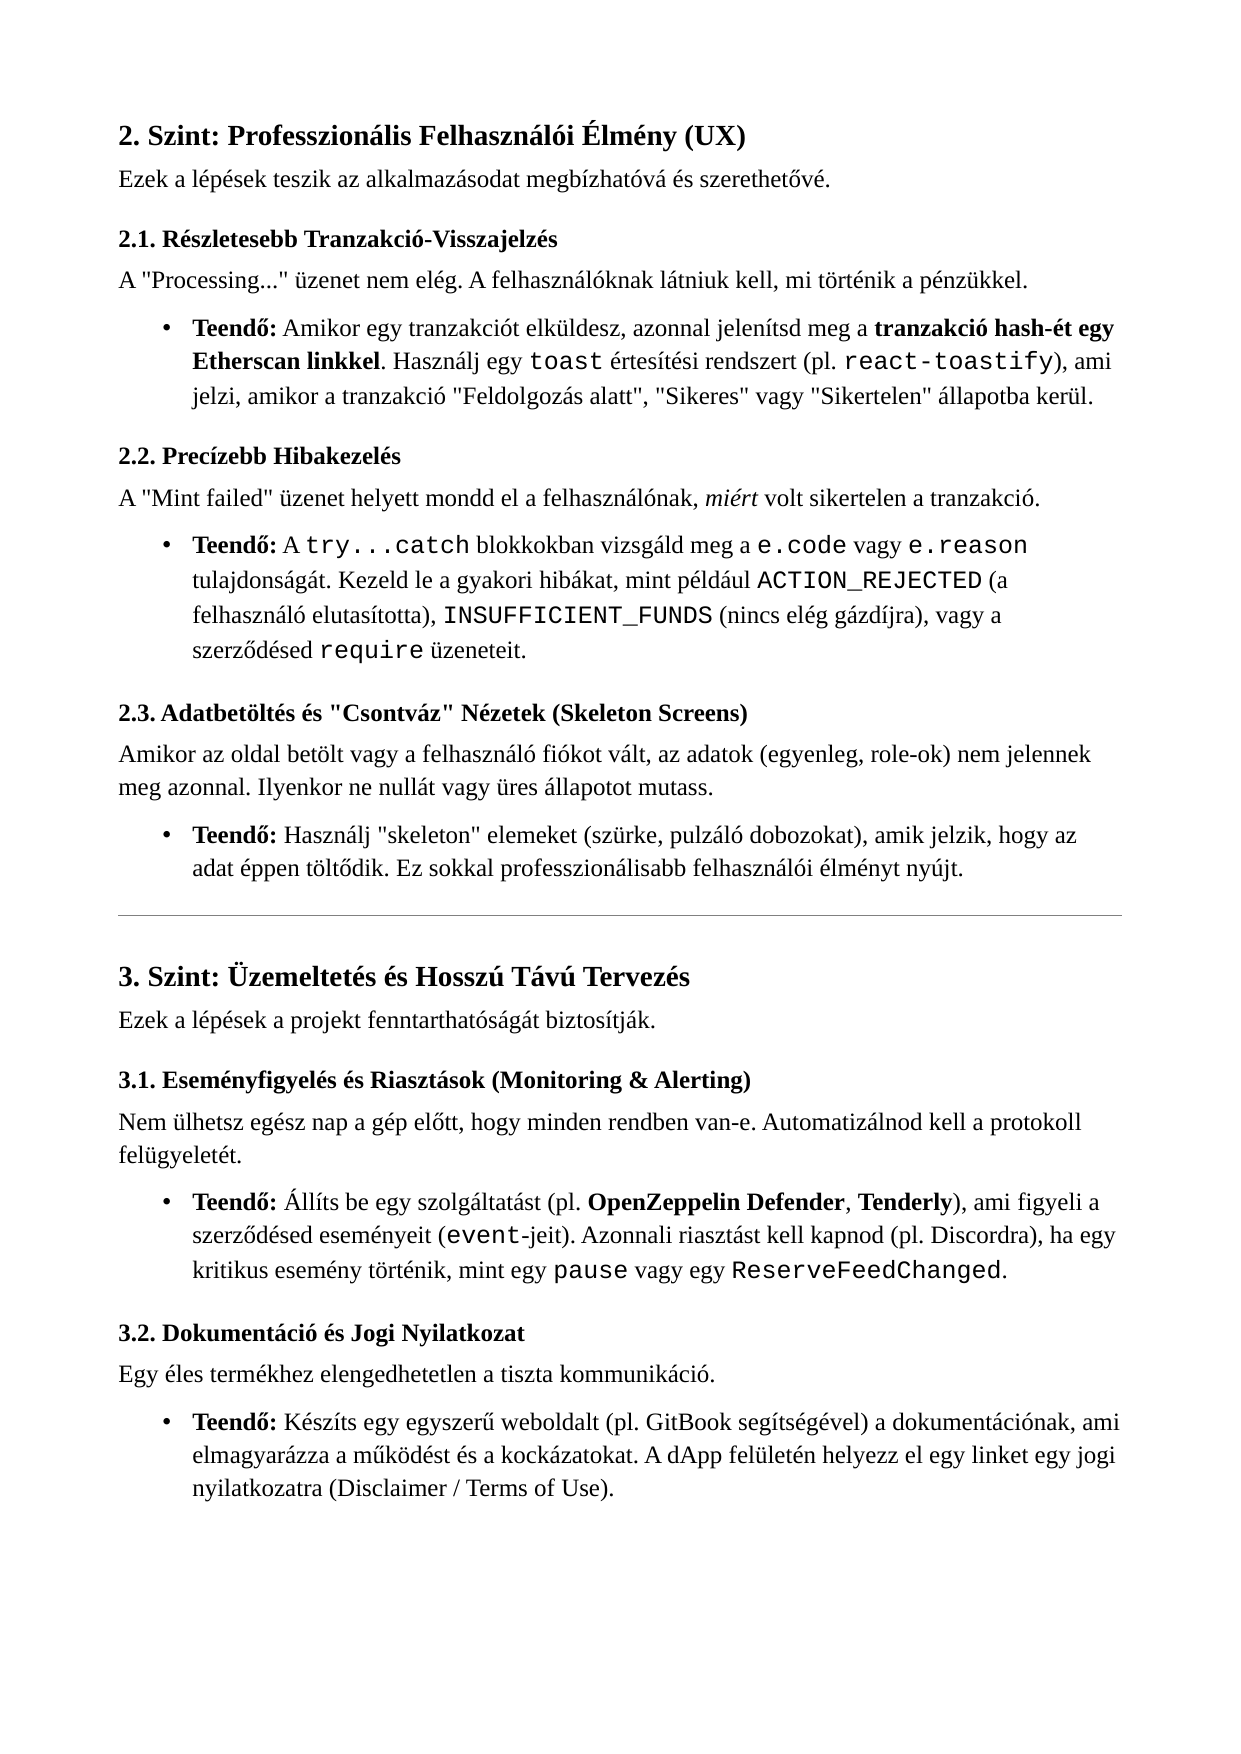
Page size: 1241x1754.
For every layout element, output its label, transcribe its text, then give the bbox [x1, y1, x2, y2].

list Teendő: A try...catch blokkokban vizsgáld meg a e.code vagy e.reason tulajdonságát. Kezeld le a gyakori hibákat, mint például ACTION_REJECTED (a felhasználó elutasította), INSUFFICIENT_FUNDS (nincs elég gázdíjra), vagy a szerződésed require üzeneteit. [162, 530, 1122, 666]
subtitle 2.1. Részletesebb Tranzakció-Visszajelzés [118, 224, 1122, 253]
subtitle 2.3. Adatbetöltés és "Csontváz" Nézetek (Skeleton Screens) [118, 698, 1122, 727]
text Nem ülhetsz egész nap a gép előtt, hogy minden rendben van-e. Automatizálnod kell a protokoll felügyeletét. [118, 1107, 1122, 1168]
text A "Processing..." üzenet nem elég. A felhasználóknak látniuk kell, mi történik a pénzükkel. [118, 266, 1122, 294]
subtitle 3.1. Eseményfigyelés és Riasztások (Monitoring & Alerting) [118, 1066, 1122, 1094]
text Egy éles termékhez elengedhetetlen a tiszta kommunikáció. [118, 1359, 1122, 1388]
list Teendő: Amikor egy tranzakciót elküldesz, azonnal jelenítsd meg a tranzakció hash-ét egy Etherscan linkkel. Használj egy toast értesítési rendszert (pl. react-toastify), ami jelzi, amikor a tranzakció "Feldolgozás alatt", "Sikeres" vagy "Sikertelen" állapotba kerül. [162, 313, 1122, 410]
subtitle 2.2. Precízebb Hibakezelés [118, 441, 1122, 470]
subtitle 3. Szint: Üzemeltetés és Hosszú Távú Tervezés [118, 959, 1122, 993]
text Ezek a lépések a projekt fenntarthatóságát biztosítják. [118, 1005, 1122, 1034]
text Amikor az oldal betölt vagy a felhasználó fiókot vált, az adatok (egyenleg, role-ok) nem jelennek meg azonnal. Ilyenkor ne nullát vagy üres állapotot mutass. [118, 739, 1122, 801]
list Teendő: Állíts be egy szolgáltatást (pl. OpenZeppelin Defender, Tenderly), ami figyeli a szerződésed eseményeit (event-jeit). Azonnali riasztást kell kapnod (pl. Discordra), ha egy kritikus esemény történik, mint egy pause vagy egy ReserveFeedChanged. [162, 1187, 1122, 1286]
list Teendő: Használj "skeleton" elemeket (szürke, pulzáló dobozokat), amik jelzik, hogy az adat éppen töltődik. Ez sokkal professzionálisabb felhasználói élményt nyújt. [162, 820, 1122, 882]
text Ezek a lépések teszik az alkalmazásodat megbízhatóvá és szerethetővé. [118, 164, 1122, 193]
text A "Mint failed" üzenet helyett mondd el a felhasználónak, miért volt sikertelen a tranzakció. [118, 483, 1122, 511]
subtitle 2. Szint: Professzionális Felhasználói Élmény (UX) [118, 118, 1122, 152]
list Teendő: Készíts egy egyszerű weboldalt (pl. GitBook segítségével) a dokumentációnak, ami elmagyarázza a működést és a kockázatokat. A dApp felületén helyezz el egy linket egy jogi nyilatkozatra (Disclaimer / Terms of Use). [162, 1407, 1122, 1502]
subtitle 3.2. Dokumentáció és Jogi Nyilatkozat [118, 1318, 1122, 1347]
